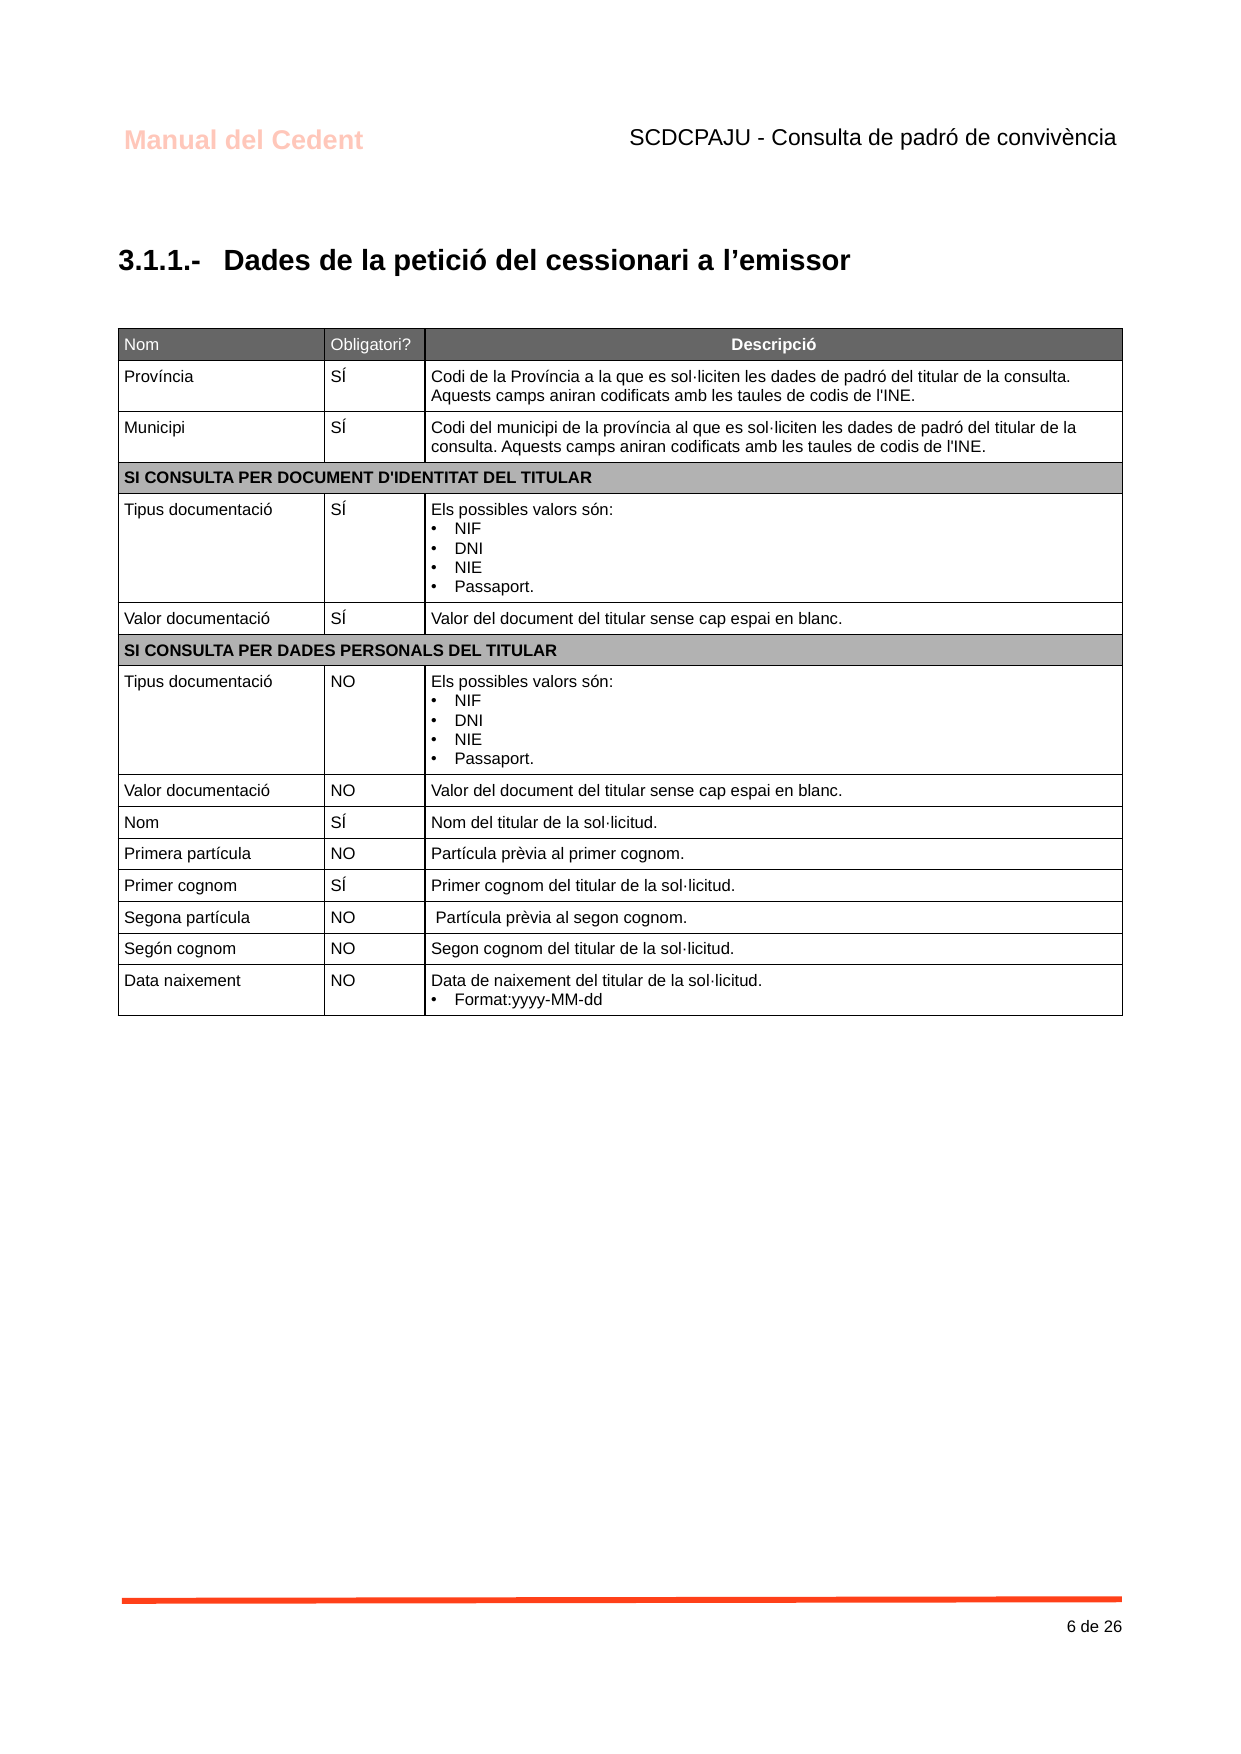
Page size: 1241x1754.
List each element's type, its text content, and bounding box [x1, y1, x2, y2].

table_cell Codi del municipi de la província al que es sol·liciten les dades de padró del titular de la consulta. Aquests camps aniran codificats amb les taules de codis de l'INE. [426, 412, 1122, 462]
table_header Descripció [426, 329, 1122, 360]
table_cell Valor del document del titular sense cap espai en blanc. [426, 603, 1122, 634]
table_cell NO [325, 666, 424, 774]
table_cell Valor del document del titular sense cap espai en blanc. [426, 775, 1122, 806]
table_cell Primer cognom del titular de la sol·licitud. [426, 870, 1122, 901]
table_cell NO [325, 965, 424, 1015]
table_cell Data naixement [119, 965, 324, 1015]
table_header Obligatori? [325, 329, 424, 360]
table_header Nom [119, 329, 324, 360]
table_cell Segón cognom [119, 934, 324, 964]
table_cell Partícula prèvia al segon cognom. [426, 902, 1122, 932]
table_cell SÍ [325, 412, 424, 462]
table_cell NO [325, 934, 424, 964]
table_cell SÍ [325, 361, 424, 411]
table_cell SÍ [325, 807, 424, 837]
table_cell SÍ [325, 870, 424, 901]
table_cell Valor documentació [119, 603, 324, 634]
table_cell Nom [119, 807, 324, 837]
table_cell NO [325, 902, 424, 932]
table_cell SI CONSULTA PER DOCUMENT D'IDENTITAT DEL TITULAR [119, 463, 1122, 493]
table_cell SI CONSULTA PER DADES PERSONALS DEL TITULAR [119, 635, 1122, 665]
table_cell Municipi [119, 412, 324, 462]
table_cell Segon cognom del titular de la sol·licitud. [426, 934, 1122, 964]
table_cell Valor documentació [119, 775, 324, 806]
table_cell SÍ [325, 494, 424, 602]
table_cell Tipus documentació [119, 666, 324, 774]
table_cell NO [325, 839, 424, 869]
table_cell Codi de la Província a la que es sol·liciten les dades de padró del titular de la consulta. Aquests camps aniran codificats amb les taules de codis de l'INE. [426, 361, 1122, 411]
table_cell Nom del titular de la sol·licitud. [426, 807, 1122, 837]
table_cell Tipus documentació [119, 494, 324, 602]
table_cell Data de naixement del titular de la sol·licitud. Format:yyyy-MM-dd [426, 965, 1122, 1015]
table_cell Els possibles valors són: NIF DNI NIE Passaport. [426, 494, 1122, 602]
table_cell Província [119, 361, 324, 411]
table_cell SÍ [325, 603, 424, 634]
table_cell Segona partícula [119, 902, 324, 932]
table_cell Els possibles valors són: NIF DNI NIE Passaport. [426, 666, 1122, 774]
table_cell Primer cognom [119, 870, 324, 901]
table_cell Partícula prèvia al primer cognom. [426, 839, 1122, 869]
table_cell NO [325, 775, 424, 806]
subtitle Dades de la petició del cessionari a l’emissor [118, 243, 1122, 277]
table_cell Primera partícula [119, 839, 324, 869]
